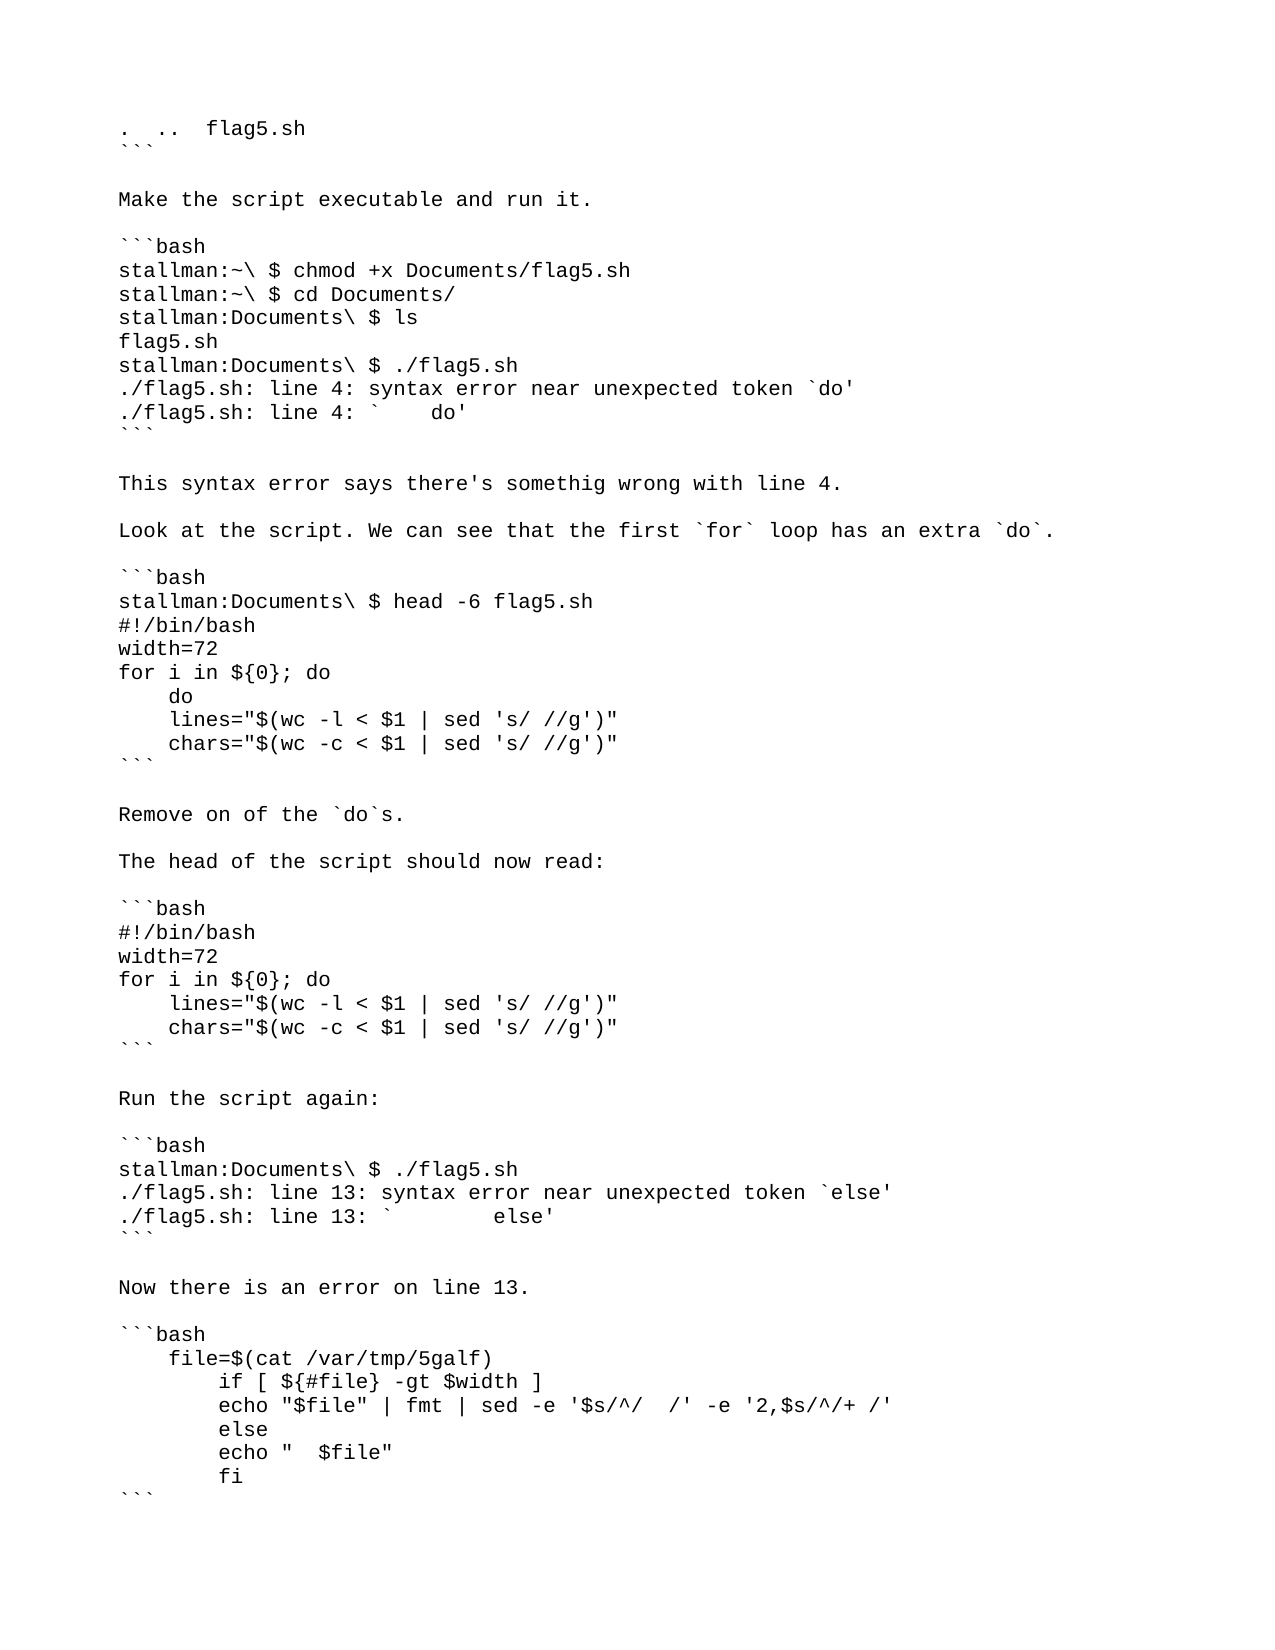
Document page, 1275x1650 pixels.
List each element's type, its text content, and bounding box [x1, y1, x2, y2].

text ```bash [118, 1135, 1157, 1158]
text stallman:~\ $ chmod +x Documents/flag5.sh [118, 260, 1157, 284]
text echo "$file" | fmt | sed -e '$s/^/ /' -e '2,$s/^/+ /' [118, 1395, 1157, 1419]
text stallman:~\ $ cd Documents/ [118, 284, 1157, 307]
text width=72 [118, 946, 1157, 969]
text ```bash [118, 236, 1157, 260]
text Remove on of the `do`s. [118, 804, 1157, 827]
text ./flag5.sh: line 4: syntax error near unexpected token `do' [118, 378, 1157, 402]
text file=$(cat /var/tmp/5galf) [118, 1348, 1157, 1371]
text Run the script again: [118, 1088, 1157, 1111]
text ./flag5.sh: line 13: syntax error near unexpected token `else' [118, 1182, 1157, 1206]
text fi [118, 1466, 1157, 1489]
text stallman:Documents\ $ ls [118, 307, 1157, 331]
text ./flag5.sh: line 4: ` do' [118, 402, 1157, 426]
text lines="$(wc -l < $1 | sed 's/ //g')" [118, 709, 1157, 733]
text ``` [118, 142, 1157, 165]
text for i in ${0}; do [118, 969, 1157, 993]
text ``` [118, 1229, 1157, 1253]
text ``` [118, 1040, 1157, 1064]
text ```bash [118, 567, 1157, 591]
text else [118, 1419, 1157, 1442]
text #!/bin/bash [118, 615, 1157, 638]
text ```bash [118, 1324, 1157, 1348]
text stallman:Documents\ $ head -6 flag5.sh [118, 591, 1157, 615]
text ``` [118, 757, 1157, 780]
text lines="$(wc -l < $1 | sed 's/ //g')" [118, 993, 1157, 1017]
text do [118, 686, 1157, 709]
text stallman:Documents\ $ ./flag5.sh [118, 354, 1157, 378]
text The head of the script should now read: [118, 851, 1157, 875]
text ```bash [118, 898, 1157, 922]
text flag5.sh [118, 331, 1157, 354]
text if [ ${#file} -gt $width ] [118, 1371, 1157, 1395]
text ./flag5.sh: line 13: ` else' [118, 1206, 1157, 1229]
text echo " $file" [118, 1442, 1157, 1466]
text stallman:Documents\ $ ./flag5.sh [118, 1158, 1157, 1182]
text Make the script executable and run it. [118, 189, 1157, 213]
text This syntax error says there's somethig wrong with line 4. [118, 473, 1157, 496]
text width=72 [118, 638, 1157, 662]
text ``` [118, 426, 1157, 449]
text chars="$(wc -c < $1 | sed 's/ //g')" [118, 733, 1157, 757]
text . .. flag5.sh [118, 118, 1157, 142]
text Now there is an error on line 13. [118, 1277, 1157, 1300]
text for i in ${0}; do [118, 662, 1157, 686]
text chars="$(wc -c < $1 | sed 's/ //g')" [118, 1017, 1157, 1040]
text #!/bin/bash [118, 922, 1157, 946]
text ``` [118, 1489, 1157, 1513]
text Look at the script. We can see that the first `for` loop has an extra `do`. [118, 520, 1157, 544]
